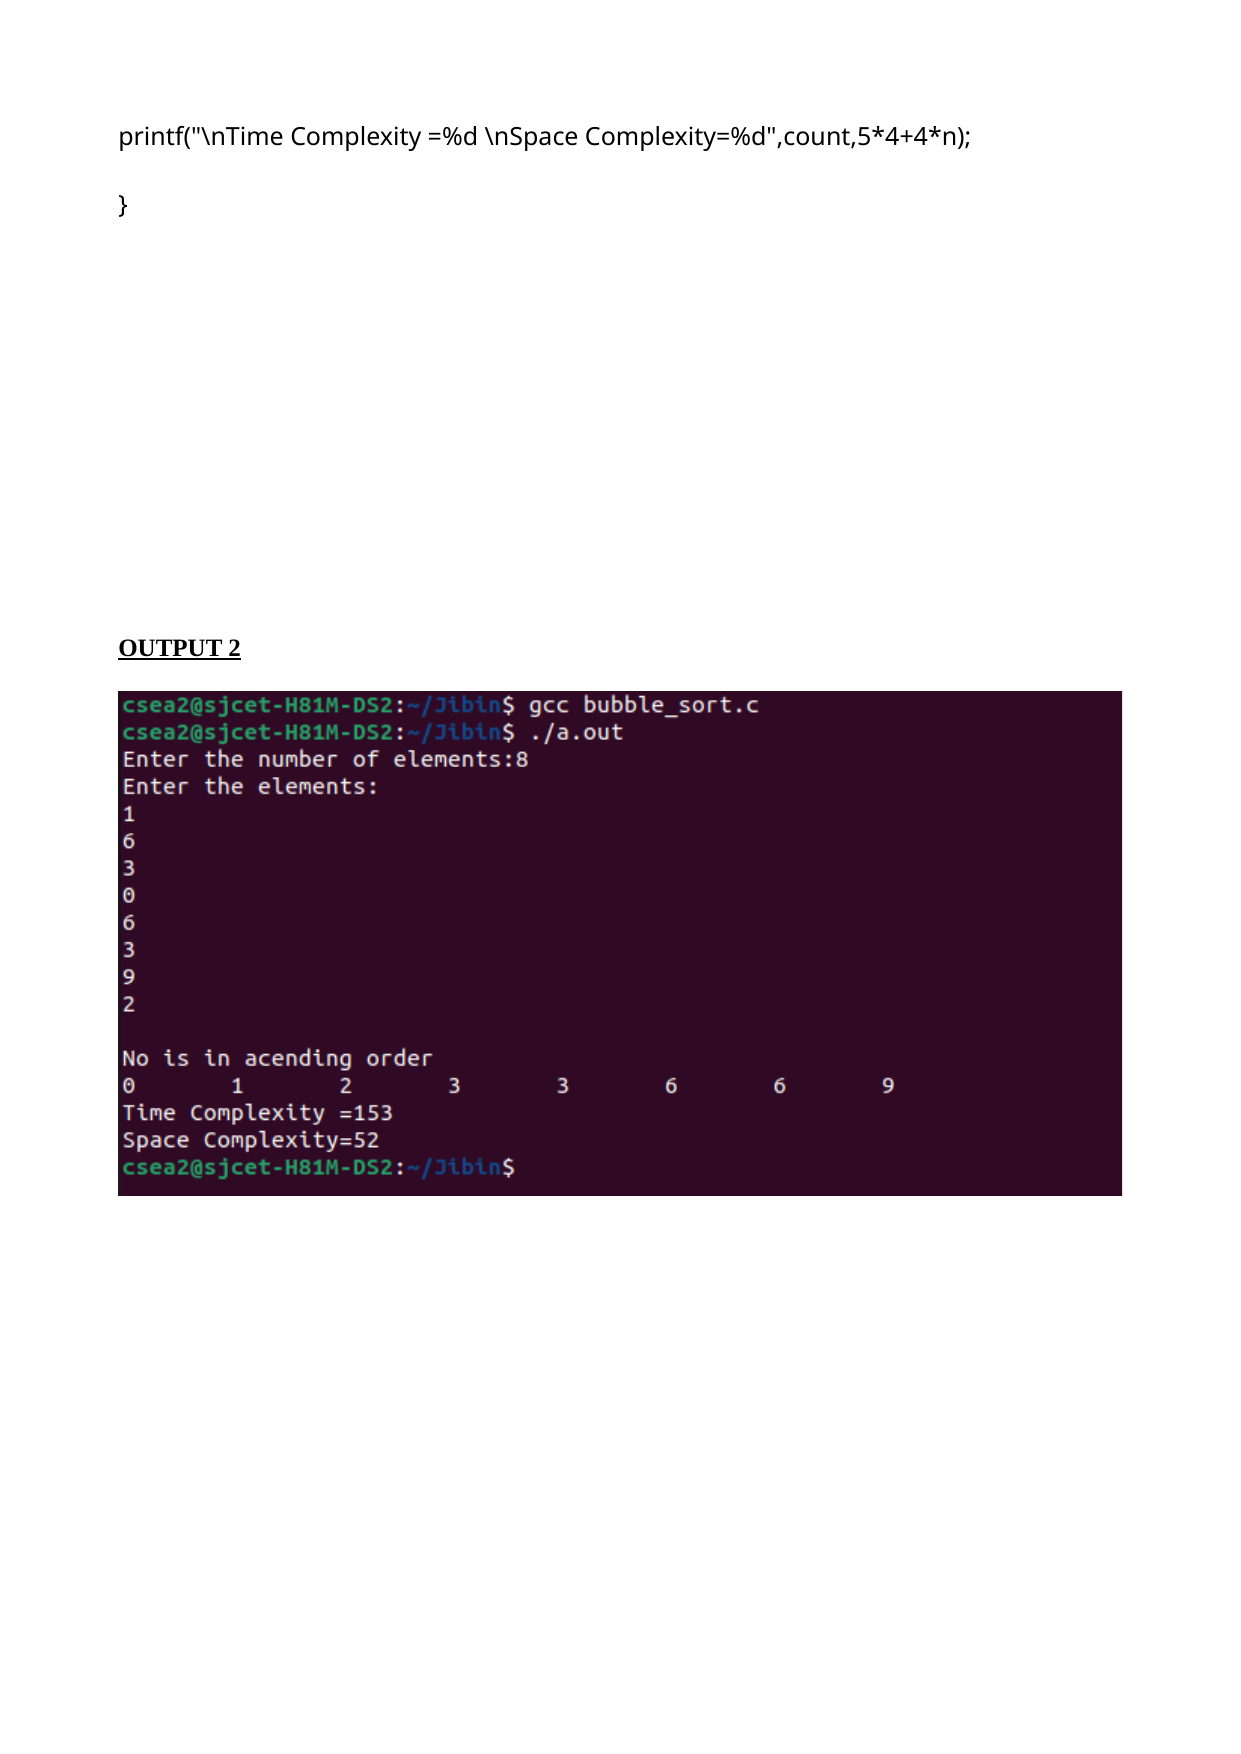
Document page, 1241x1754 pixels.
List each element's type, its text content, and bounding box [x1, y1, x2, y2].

picture [118, 691, 1123, 1196]
text OUTPUT 2 [118, 633, 1122, 662]
text } [118, 186, 1122, 220]
text printf("\nTime Complexity =%d \nSpace Complexity=%d",count,5*4+4*n); [118, 118, 1122, 152]
